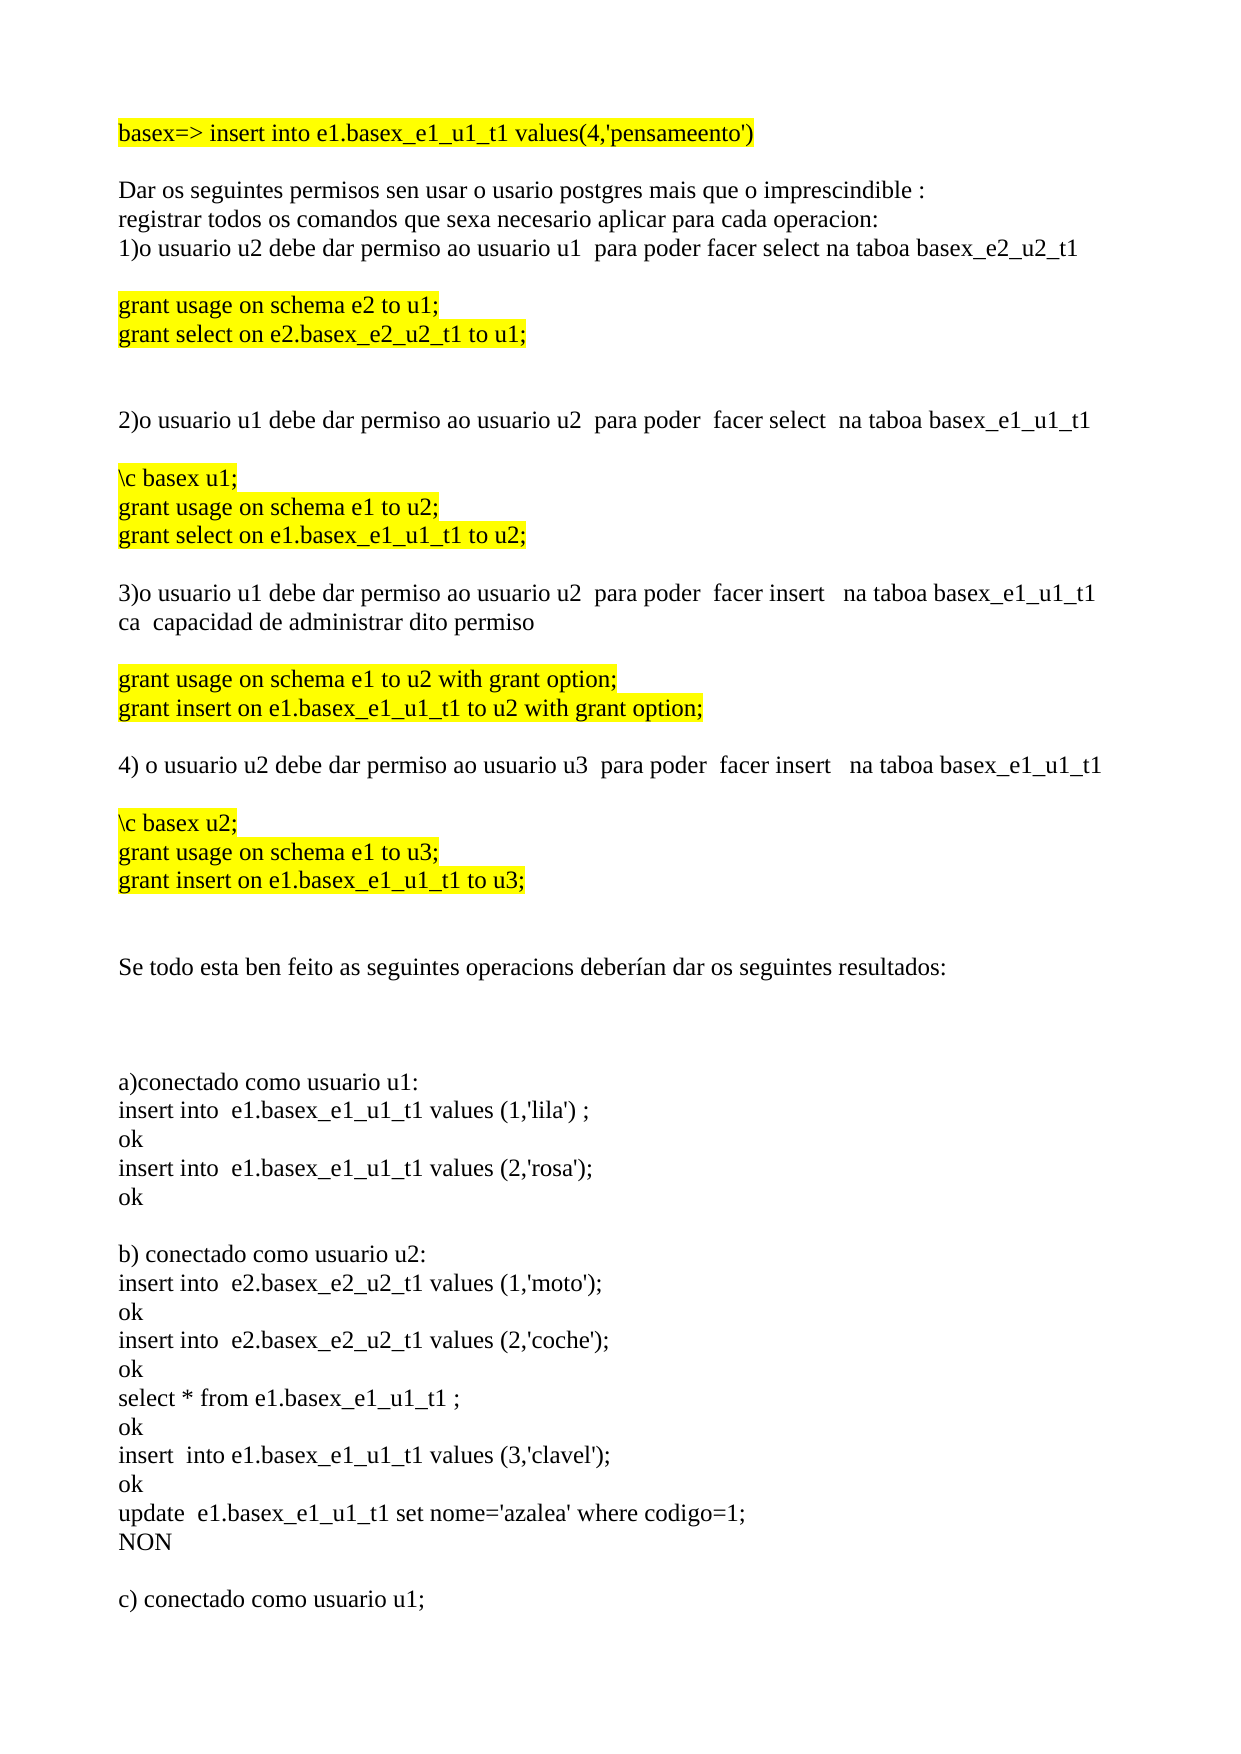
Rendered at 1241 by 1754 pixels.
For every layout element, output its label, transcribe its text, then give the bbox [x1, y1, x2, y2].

text select * from e1.basex_e1_u1_t1 ; [118, 1383, 1122, 1412]
text basex=> insert into e1.basex_e1_u1_t1 values(4,'pensameento') [118, 118, 1122, 147]
text grant usage on schema e1 to u2; [118, 492, 1122, 521]
text a)conectado como usuario u1: [118, 1067, 1122, 1096]
text 3)o usuario u1 debe dar permiso ao usuario u2 para poder facer insert na taboa basex_e1_u1_t1 ca capacidad de administrar dito permiso [118, 578, 1122, 636]
text NON [118, 1527, 1122, 1556]
text ok [118, 1469, 1122, 1498]
text insert into e1.basex_e1_u1_t1 values (1,'lila') ; [118, 1096, 1122, 1124]
text grant insert on e1.basex_e1_u1_t1 to u3; [118, 866, 1122, 894]
text grant usage on schema e1 to u3; [118, 837, 1122, 866]
text \c basex u1; [118, 463, 1122, 492]
text ok [118, 1297, 1122, 1326]
text 1)o usuario u2 debe dar permiso ao usuario u1 para poder facer select na taboa basex_e2_u2_t1 [118, 233, 1122, 262]
text Se todo esta ben feito as seguintes operacions deberían dar os seguintes resultados: [118, 952, 1122, 981]
text insert into e2.basex_e2_u2_t1 values (1,'moto'); [118, 1268, 1122, 1297]
text \c basex u2; [118, 808, 1122, 837]
text grant insert on e1.basex_e1_u1_t1 to u2 with grant option; [118, 693, 1122, 722]
text 4) o usuario u2 debe dar permiso ao usuario u3 para poder facer insert na taboa basex_e1_u1_t1 [118, 751, 1122, 779]
text registrar todos os comandos que sexa necesario aplicar para cada operacion: [118, 204, 1122, 233]
text Dar os seguintes permisos sen usar o usario postgres mais que o imprescindible : [118, 176, 1122, 204]
text c) conectado como usuario u1; [118, 1584, 1122, 1613]
text 2)o usuario u1 debe dar permiso ao usuario u2 para poder facer select na taboa basex_e1_u1_t1 [118, 406, 1122, 434]
text insert into e1.basex_e1_u1_t1 values (2,'rosa'); [118, 1153, 1122, 1182]
text insert into e1.basex_e1_u1_t1 values (3,'clavel'); [118, 1441, 1122, 1469]
text grant usage on schema e1 to u2 with grant option; [118, 664, 1122, 693]
text ok [118, 1412, 1122, 1441]
text grant select on e1.basex_e1_u1_t1 to u2; [118, 521, 1122, 549]
text insert into e2.basex_e2_u2_t1 values (2,'coche'); [118, 1326, 1122, 1354]
text ok [118, 1182, 1122, 1211]
text grant select on e2.basex_e2_u2_t1 to u1; [118, 319, 1122, 348]
text update e1.basex_e1_u1_t1 set nome='azalea' where codigo=1; [118, 1498, 1122, 1527]
text ok [118, 1124, 1122, 1153]
text b) conectado como usuario u2: [118, 1239, 1122, 1268]
text grant usage on schema e2 to u1; [118, 291, 1122, 319]
text ok [118, 1354, 1122, 1383]
